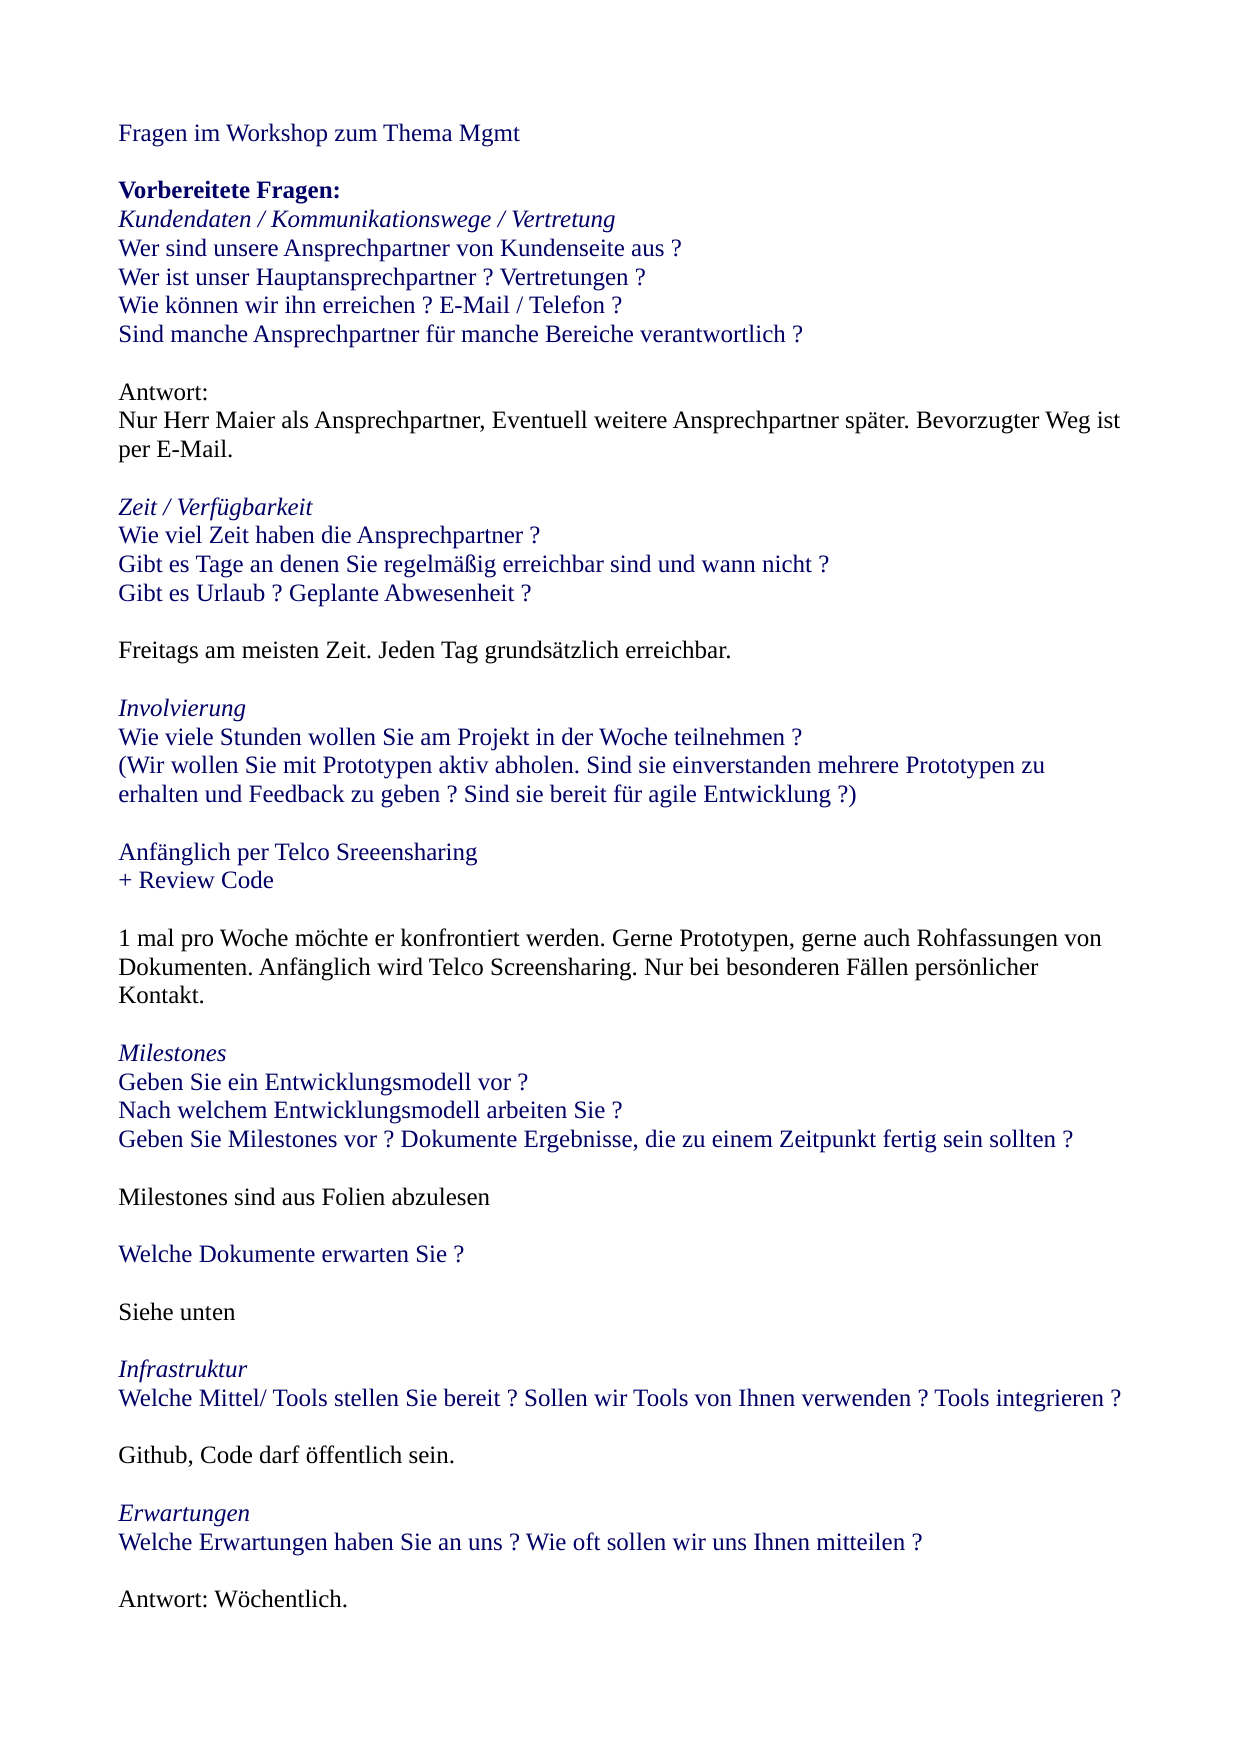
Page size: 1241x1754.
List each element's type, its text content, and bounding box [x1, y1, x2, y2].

text Infrastruktur [118, 1354, 1122, 1383]
text Wie können wir ihn erreichen ? E-Mail / Telefon ? [118, 291, 1122, 319]
text Anfänglich per Telco Sreeensharing [118, 837, 1122, 866]
text Nur Herr Maier als Ansprechpartner, Eventuell weitere Ansprechpartner später. Bevorzugter Weg ist per E-Mail. [118, 406, 1122, 463]
text Welche Mittel/ Tools stellen Sie bereit ? Sollen wir Tools von Ihnen verwenden ? Tools integrieren ? [118, 1383, 1122, 1441]
text Gibt es Urlaub ? Geplante Abwesenheit ? [118, 578, 1122, 607]
text Involvierung [118, 693, 1122, 722]
text Welche Erwartungen haben Sie an uns ? Wie oft sollen wir uns Ihnen mitteilen ? [118, 1527, 1122, 1556]
text Erwartungen [118, 1498, 1122, 1527]
text Welche Dokumente erwarten Sie ? [118, 1239, 1122, 1268]
text Vorbereitete Fragen: [118, 176, 1122, 204]
text 1 mal pro Woche möchte er konfrontiert werden. Gerne Prototypen, gerne auch Rohfassungen von Dokumenten. Anfänglich wird Telco Screensharing. Nur bei besonderen Fällen persönlicher Kontakt. [118, 923, 1122, 1009]
text Geben Sie ein Entwicklungsmodell vor ? [118, 1067, 1122, 1096]
text Sind manche Ansprechpartner für manche Bereiche verantwortlich ? [118, 319, 1122, 348]
text Kundendaten / Kommunikationswege / Vertretung [118, 204, 1122, 233]
text Freitags am meisten Zeit. Jeden Tag grundsätzlich erreichbar. [118, 636, 1122, 664]
text Geben Sie Milestones vor ? Dokumente Ergebnisse, die zu einem Zeitpunkt fertig sein sollten ? [118, 1124, 1122, 1153]
text Siehe unten [118, 1297, 1122, 1326]
text Milestones sind aus Folien abzulesen [118, 1182, 1122, 1211]
text Fragen im Workshop zum Thema Mgmt [118, 118, 1122, 147]
text Milestones [118, 1038, 1122, 1067]
text Wie viele Stunden wollen Sie am Projekt in der Woche teilnehmen ? [118, 722, 1122, 751]
text + Review Code [118, 866, 1122, 894]
text (Wir wollen Sie mit Prototypen aktiv abholen. Sind sie einverstanden mehrere Prototypen zu erhalten und Feedback zu geben ? Sind sie bereit für agile Entwicklung ?) [118, 751, 1122, 808]
text Github, Code darf öffentlich sein. [118, 1441, 1122, 1469]
text Wer sind unsere Ansprechpartner von Kundenseite aus ? [118, 233, 1122, 262]
text Nach welchem Entwicklungsmodell arbeiten Sie ? [118, 1096, 1122, 1124]
text Antwort: Wöchentlich. [118, 1584, 1122, 1613]
text Wer ist unser Hauptansprechpartner ? Vertretungen ? [118, 262, 1122, 291]
text Zeit / Verfügbarkeit Wie viel Zeit haben die Ansprechpartner ? Gibt es Tage an denen Sie regelmäßig erreichbar sind und wann nicht ? [118, 492, 1122, 578]
text Antwort: [118, 377, 1122, 406]
